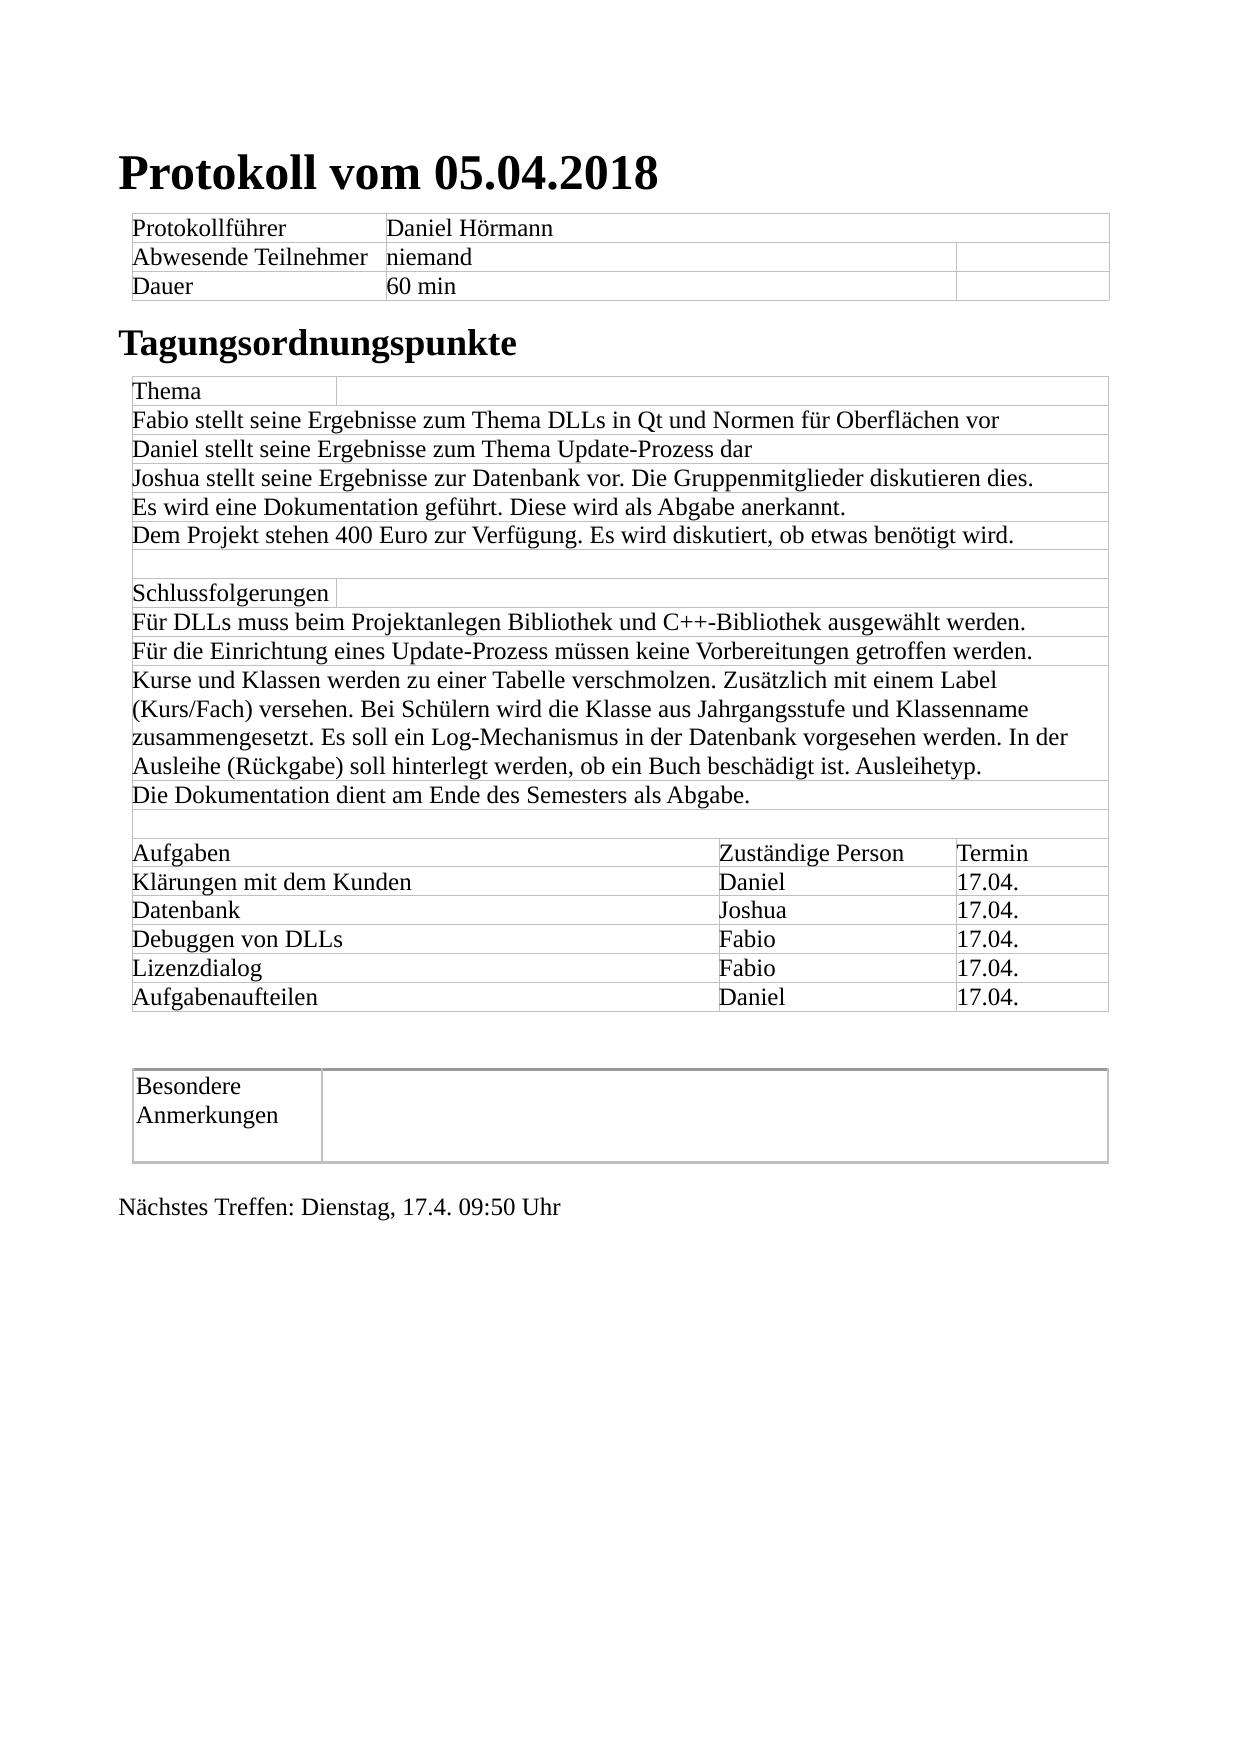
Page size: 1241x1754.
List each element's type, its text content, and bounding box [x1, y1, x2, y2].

table_cell 17.04. [957, 954, 1108, 982]
table_cell 60 min [387, 272, 956, 300]
table_cell [957, 272, 1109, 300]
table_cell Daniel stellt seine Ergebnisse zum Thema Update-Prozess dar [133, 435, 1108, 463]
table_cell Dem Projekt stehen 400 Euro zur Verfügung. Es wird diskutiert, ob etwas benötigt wird. [133, 522, 1108, 549]
table_cell Fabio stellt seine Ergebnisse zum Thema DLLs in Qt und Normen für Oberflächen vor [133, 406, 1108, 434]
table_cell [957, 243, 1109, 271]
table_cell 17.04. [957, 983, 1108, 1011]
table_cell 17.04. [957, 925, 1108, 953]
table_cell Für die Einrichtung eines Update-Prozess müssen keine Vorbereitungen getroffen werden. [133, 637, 1108, 665]
table_cell 17.04. [957, 896, 1108, 924]
table_cell Dauer [133, 272, 386, 300]
table_cell Fabio [720, 954, 956, 982]
table_cell Debuggen von DLLs [133, 925, 719, 953]
table_cell Daniel [720, 983, 956, 1011]
table_cell 17.04. [957, 867, 1108, 895]
table_cell Fabio [720, 925, 956, 953]
table_header Protokollführer [133, 214, 386, 242]
table_cell Aufgabenaufteilen [133, 983, 719, 1011]
table_cell Joshua [720, 896, 956, 924]
table_header Besondere Anmerkungen [134, 1071, 321, 1161]
table_cell [133, 550, 1108, 578]
table_cell Es wird eine Dokumentation geführt. Diese wird als Abgabe anerkannt. [133, 493, 1108, 521]
table_cell Lizenzdialog [133, 954, 719, 982]
table_cell Termin [957, 839, 1108, 866]
text Nächstes Treffen: Dienstag, 17.4. 09:50 Uhr [118, 1192, 1122, 1221]
table_cell Klärungen mit dem Kunden [133, 867, 719, 895]
table_cell Für DLLs muss beim Projektanlegen Bibliothek und C++-Bibliothek ausgewählt werden. [133, 608, 1108, 636]
table_cell Joshua stellt seine Ergebnisse zur Datenbank vor. Die Gruppenmitglieder diskutieren dies. [133, 464, 1108, 492]
table_header [337, 377, 1108, 405]
table_cell [337, 579, 1108, 607]
table_cell Daniel [720, 867, 956, 895]
table_header Daniel Hörmann [387, 214, 1109, 242]
table_header [323, 1071, 1107, 1161]
table_cell Die Dokumentation dient am Ende des Semesters als Abgabe. [133, 781, 1108, 809]
table_cell [133, 810, 1108, 838]
table_cell Aufgaben [133, 839, 719, 866]
table_cell Datenbank [133, 896, 719, 924]
table_cell Abwesende Teilnehmer [133, 243, 386, 271]
subtitle Tagungsordnungspunkte [118, 321, 1122, 364]
table_cell Zuständige Person [720, 839, 956, 866]
table_cell niemand [387, 243, 956, 271]
table_cell Schlussfolgerungen [133, 579, 336, 607]
subtitle Protokoll vom 05.04.2018 [118, 143, 1122, 201]
table_cell Kurse und Klassen werden zu einer Tabelle verschmolzen. Zusätzlich mit einem Label (Kurs/Fach) versehen. Bei Schülern wird die Klasse aus Jahrgangsstufe und Klassenname zusammengesetzt. Es soll ein Log-Mechanismus in der Datenbank vorgesehen werden. In der Ausleihe (Rückgabe) soll hinterlegt werden, ob ein Buch beschädigt ist. Ausleihetyp. [133, 666, 1108, 780]
table_header Thema [133, 377, 336, 405]
